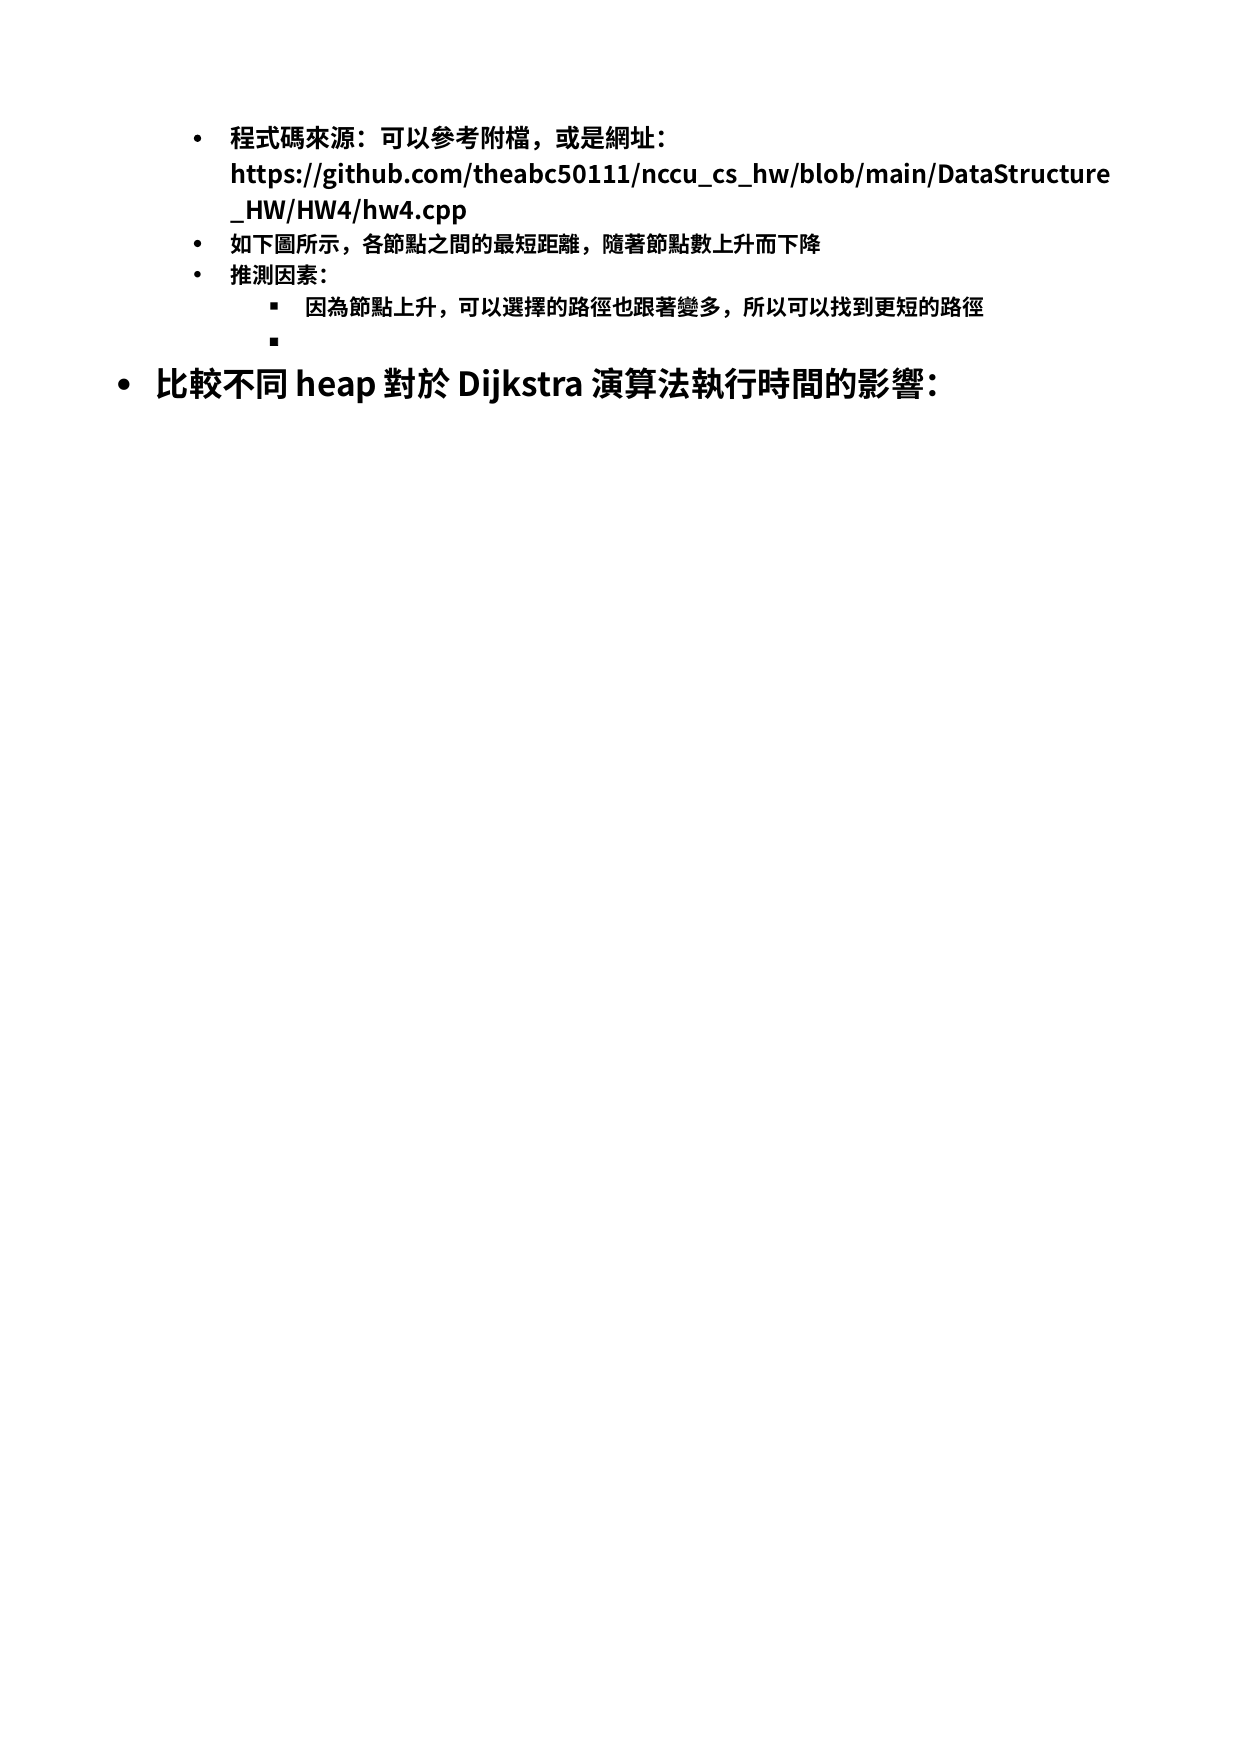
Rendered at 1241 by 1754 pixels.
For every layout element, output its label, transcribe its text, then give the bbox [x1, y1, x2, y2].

list 如下圖所示，各節點之間的最短距離，隨著節點數上升而下降 [193, 227, 1122, 258]
list 推測因素： [193, 258, 1122, 290]
list 比較不同heap對於Dijkstra演算法執行時間的影響： [118, 358, 1122, 406]
list 程式碼來源：可以參考附檔，或是網址： https://github.com/theabc50111/nccu_cs_hw/blob/main/DataStructure_HW/HW4/hw4.cpp [193, 118, 1122, 227]
list 因為節點上升，可以選擇的路徑也跟著變多，所以可以找到更短的路徑 [268, 290, 1122, 322]
